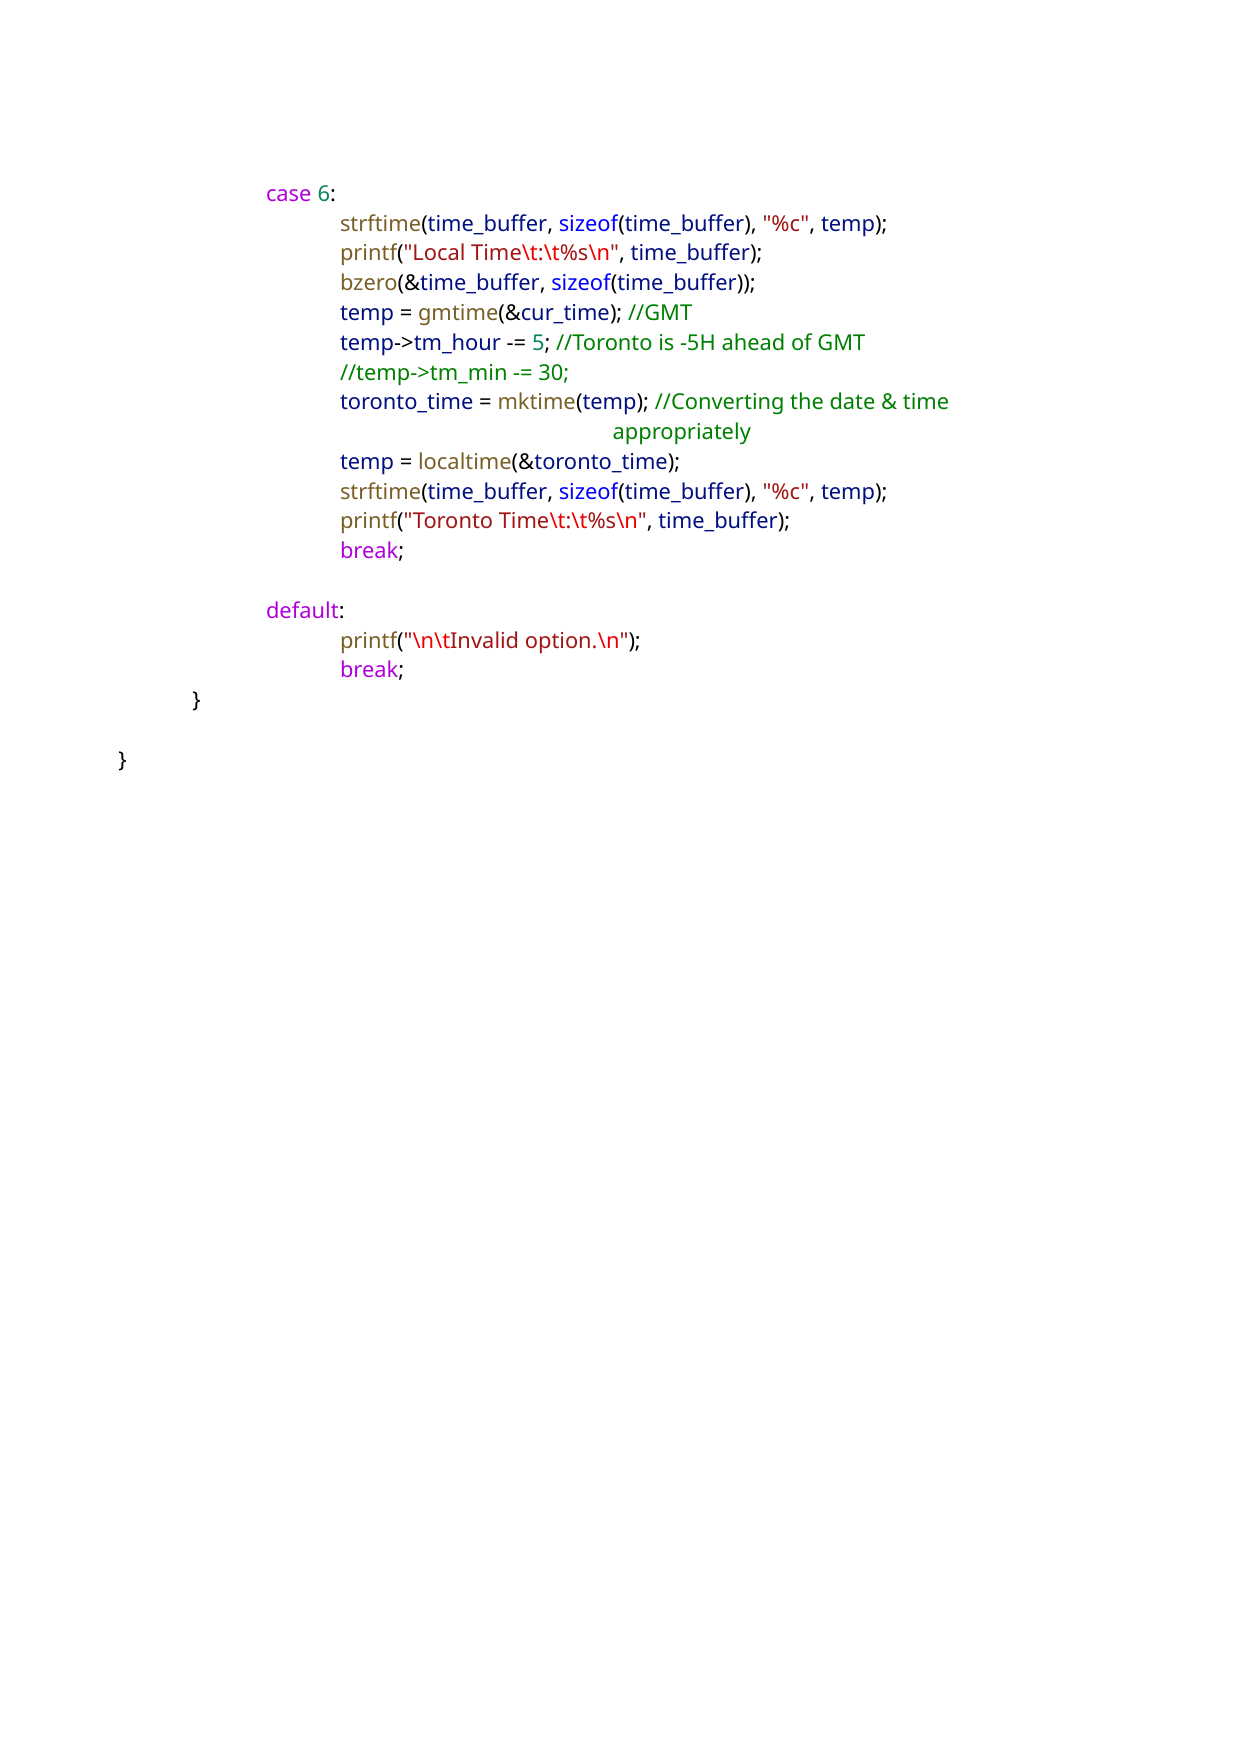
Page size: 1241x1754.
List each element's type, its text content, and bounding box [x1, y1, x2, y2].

text case 6: [118, 178, 1122, 207]
text temp->tm_hour -= 5; //Toronto is -5H ahead of GMT [118, 327, 1122, 356]
text toronto_time = mktime(temp); //Converting the date & time appropriately [118, 386, 1122, 446]
text break; [118, 535, 1122, 565]
text break; [118, 654, 1122, 684]
text temp = gmtime(&cur_time); //GMT [118, 297, 1122, 327]
text printf("\n\tInvalid option.\n"); [118, 624, 1122, 654]
text } [118, 744, 1122, 773]
text printf("Local Time\t:\t%s\n", time_buffer); [118, 237, 1122, 267]
text strftime(time_buffer, sizeof(time_buffer), "%c", temp); [118, 207, 1122, 237]
text printf("Toronto Time\t:\t%s\n", time_buffer); [118, 505, 1122, 535]
text //temp->tm_min -= 30; [118, 356, 1122, 386]
text default: [118, 595, 1122, 624]
text } [118, 684, 1122, 714]
text temp = localtime(&toronto_time); [118, 446, 1122, 476]
text bzero(&time_buffer, sizeof(time_buffer)); [118, 267, 1122, 297]
text strftime(time_buffer, sizeof(time_buffer), "%c", temp); [118, 476, 1122, 505]
